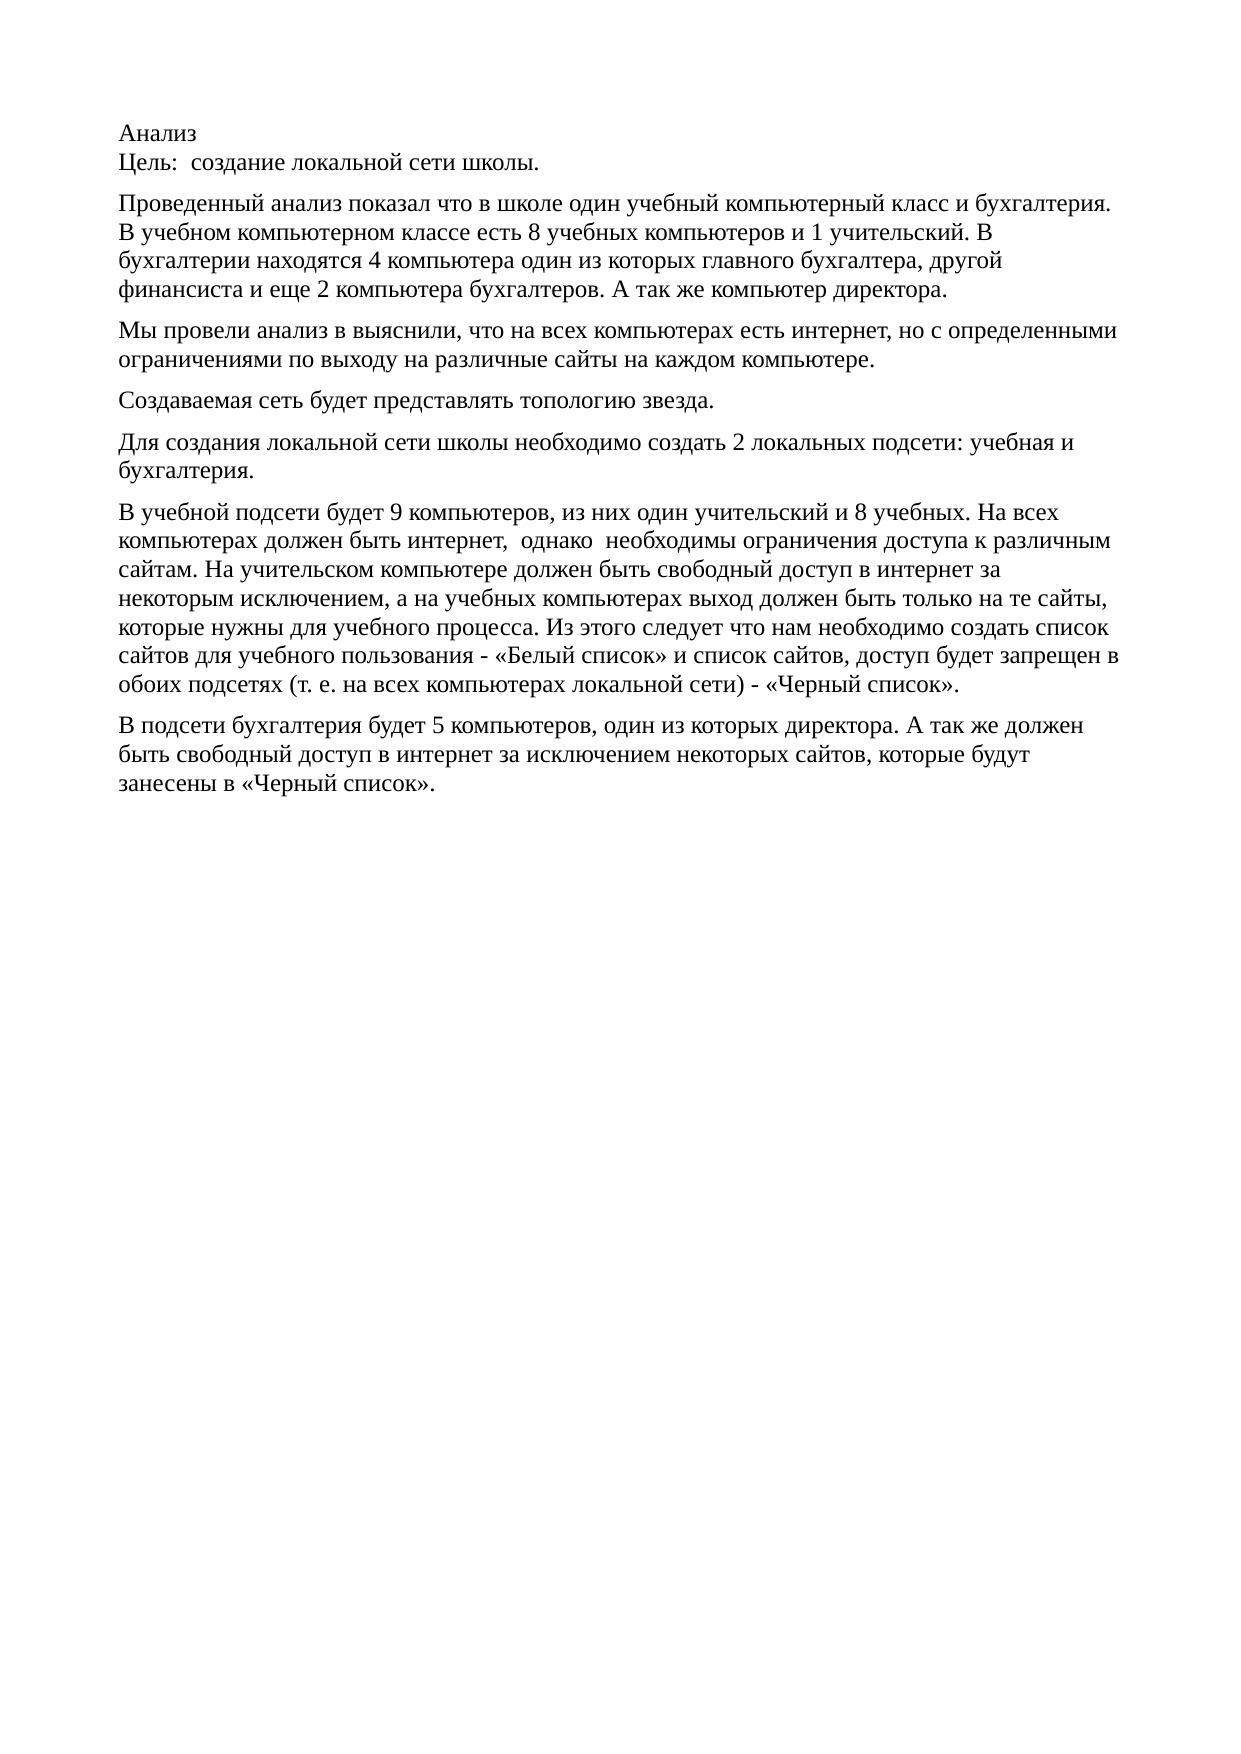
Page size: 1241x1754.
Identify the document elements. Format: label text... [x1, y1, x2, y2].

text В учебной подсети будет 9 компьютеров, из них один учительский и 8 учебных. На всех компьютерах должен быть интернет, однако необходимы ограничения доступа к различным сайтам. На учительском компьютере должен быть свободный доступ в интернет за некоторым исключением, а на учебных компьютерах выход должен быть только на те сайты, которые нужны для учебного процесса. Из этого следует что нам необходимо создать список сайтов для учебного пользования - «Белый список» и список сайтов, доступ будет запрещен в обоих подсетях (т. е. на всех компьютерах локальной сети) - «Черный список». [118, 497, 1122, 698]
text Анализ [118, 118, 1122, 147]
text Создаваемая сеть будет представлять топологию звезда. [118, 386, 1122, 414]
text Цель: создание локальной сети школы. [118, 147, 1122, 176]
text Проведенный анализ показал что в школе один учебный компьютерный класс и бухгалтерия. В учебном компьютерном классе есть 8 учебных компьютеров и 1 учительский. В бухгалтерии находятся 4 компьютера один из которых главного бухгалтера, другой финансиста и еще 2 компьютера бухгалтеров. А так же компьютер директора. [118, 188, 1122, 303]
text В подсети бухгалтерия будет 5 компьютеров, один из которых директора. А так же должен быть свободный доступ в интернет за исключением некоторых сайтов, которые будут занесены в «Черный список». [118, 711, 1122, 797]
text Мы провели анализ в выяснили, что на всех компьютерах есть интернет, но с определенными ограничениями по выходу на различные сайты на каждом компьютере. [118, 316, 1122, 373]
text Для создания локальной сети школы необходимо создать 2 локальных подсети: учебная и бухгалтерия. [118, 427, 1122, 484]
